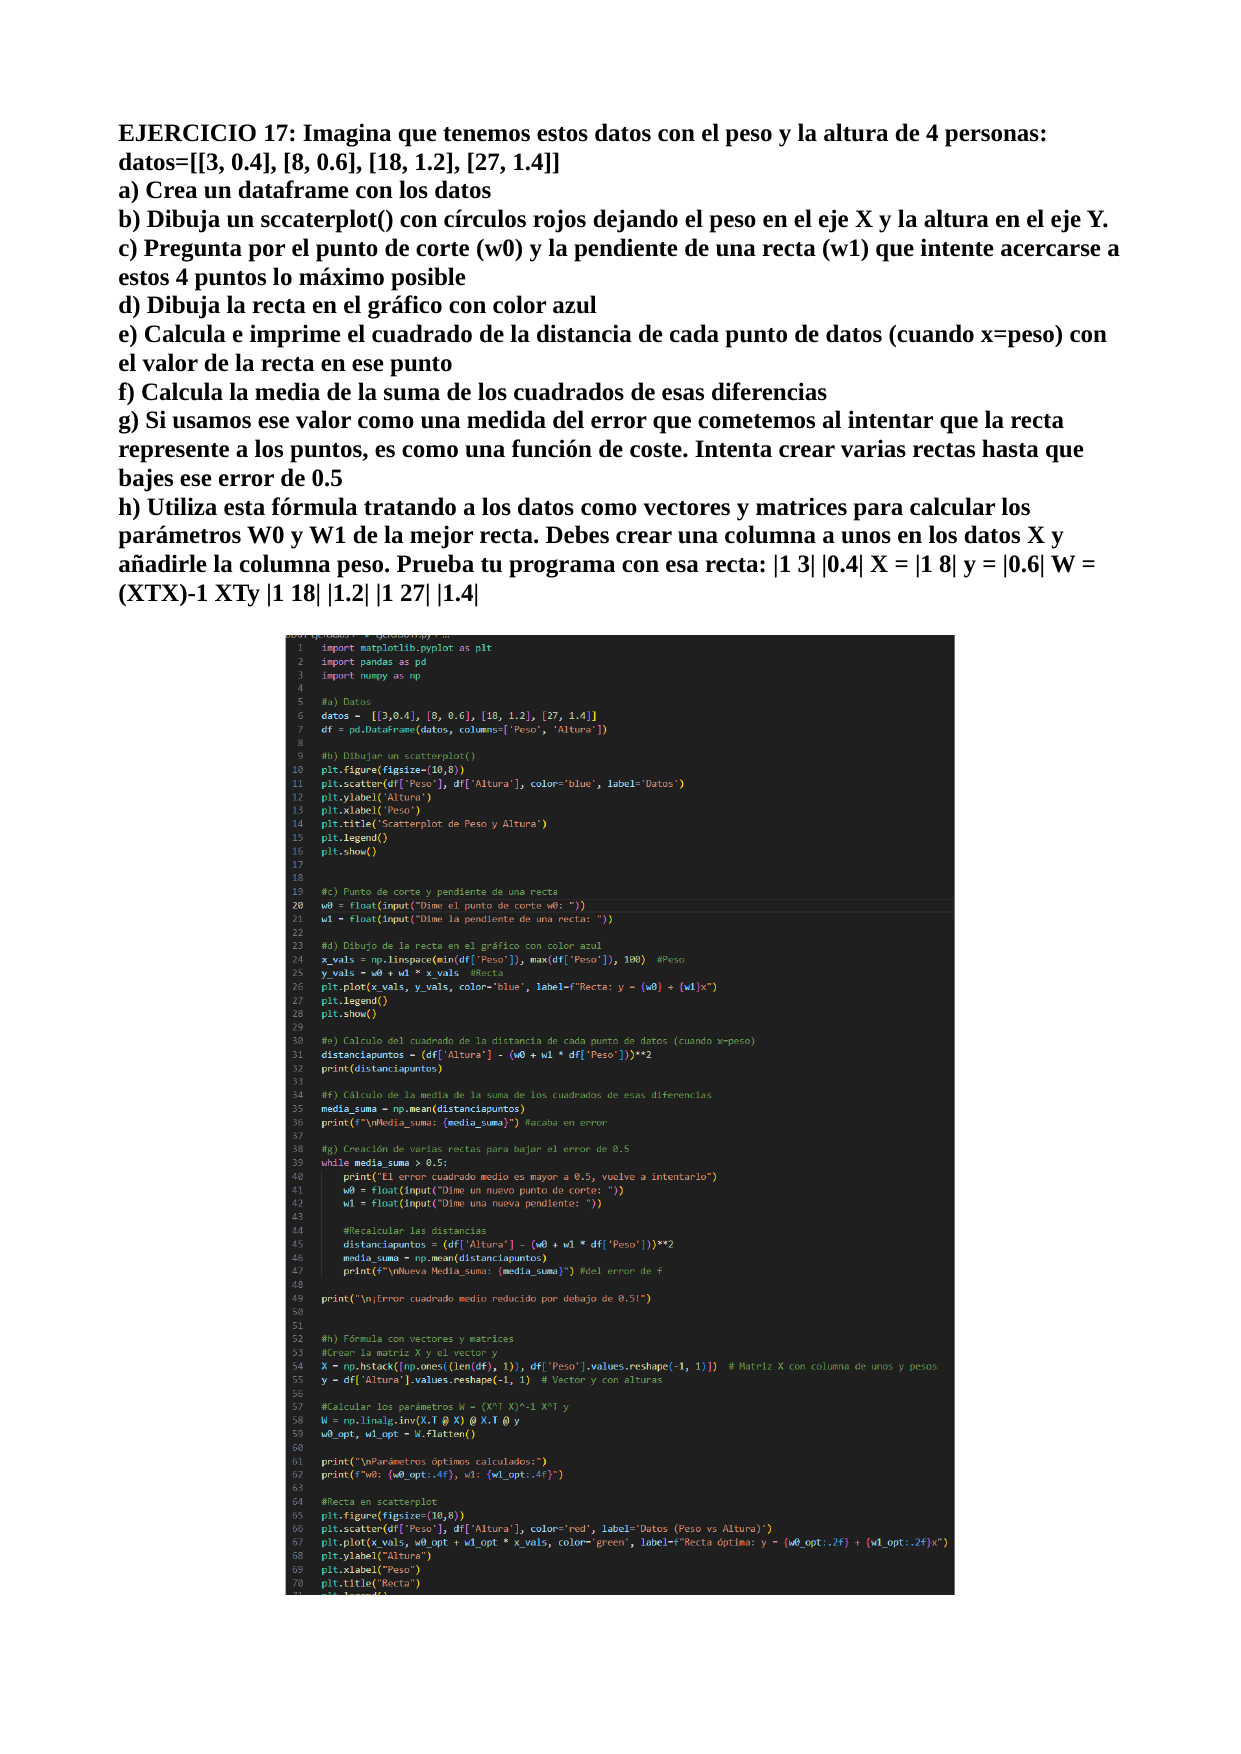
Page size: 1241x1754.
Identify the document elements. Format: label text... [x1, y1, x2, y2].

text g) Si usamos ese valor como una medida del error que cometemos al intentar que la recta represente a los puntos, es como una función de coste. Intenta crear varias rectas hasta que bajes ese error de 0.5 [118, 406, 1122, 492]
text f) Calcula la media de la suma de los cuadrados de esas diferencias [118, 377, 1122, 406]
text h) Utiliza esta fórmula tratando a los datos como vectores y matrices para calcular los parámetros W0 y W1 de la mejor recta. Debes crear una columna a unos en los datos X y añadirle la columna peso. Prueba tu programa con esa recta: |1 3| |0.4| X = |1 8| y = |0.6| W = (XTX)-1 XTy |1 18| |1.2| |1 27| |1.4| [118, 492, 1122, 607]
text EJERCICIO 17: Imagina que tenemos estos datos con el peso y la altura de 4 personas: datos=[[3, 0.4], [8, 0.6], [18, 1.2], [27, 1.4]] [118, 118, 1122, 176]
text e) Calcula e imprime el cuadrado de la distancia de cada punto de datos (cuando x=peso) con el valor de la recta en ese punto [118, 319, 1122, 377]
text a) Crea un dataframe con los datos [118, 176, 1122, 204]
text d) Dibuja la recta en el gráfico con color azul [118, 291, 1122, 319]
picture [285, 635, 955, 1595]
text b) Dibuja un sccaterplot() con círculos rojos dejando el peso en el eje X y la altura en el eje Y. c) Pregunta por el punto de corte (w0) y la pendiente de una recta (w1) que intente acercarse a estos 4 puntos lo máximo posible [118, 204, 1122, 291]
